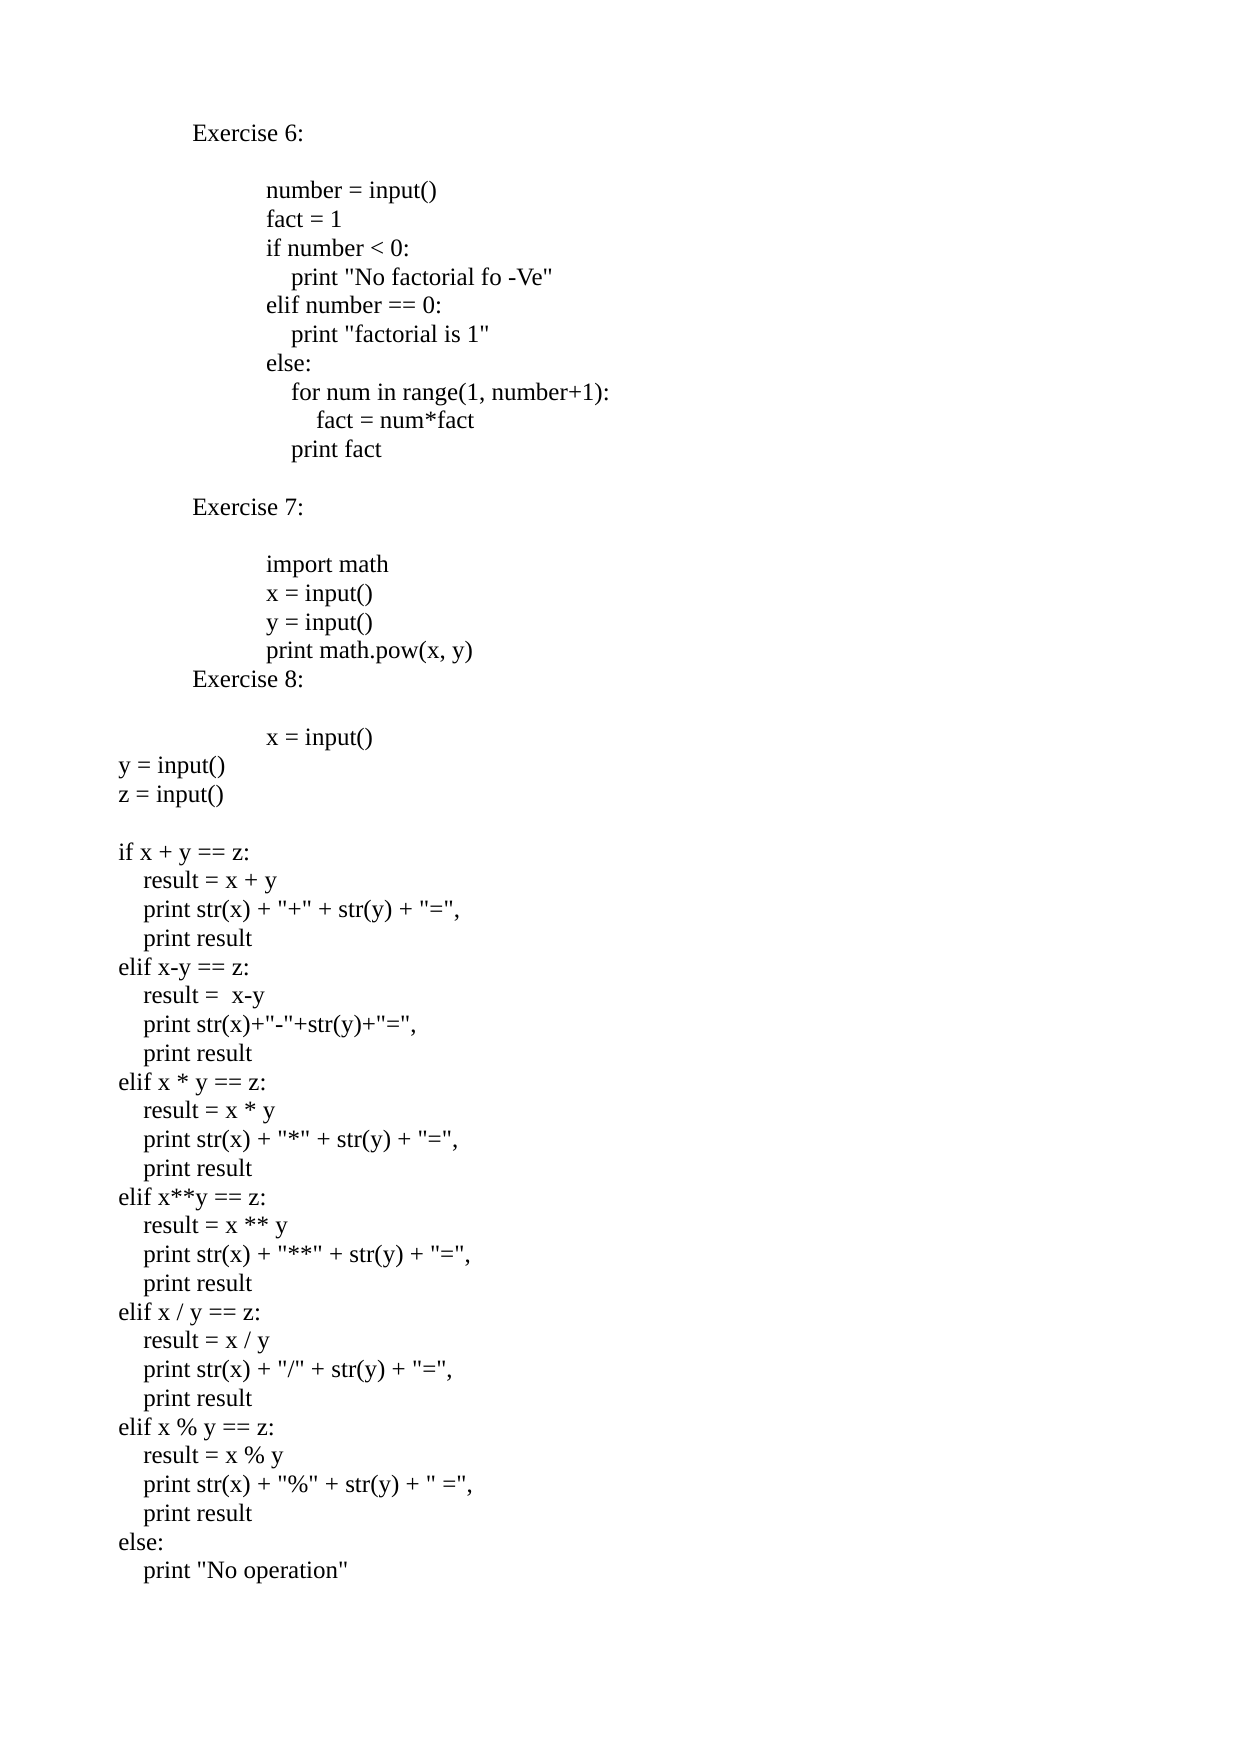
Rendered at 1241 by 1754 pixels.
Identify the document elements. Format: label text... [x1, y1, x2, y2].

text print result [118, 1268, 1122, 1297]
text print math.pow(x, y) [118, 636, 1122, 664]
text result = x % y [118, 1441, 1122, 1469]
text print str(x) + "%" + str(y) + " =", [118, 1469, 1122, 1498]
text if x + y == z: [118, 837, 1122, 866]
text print "No operation" [118, 1556, 1122, 1584]
text import math [118, 549, 1122, 578]
text x = input() [118, 578, 1122, 607]
text print str(x)+"-"+str(y)+"=", [118, 1009, 1122, 1038]
text print result [118, 1498, 1122, 1527]
text elif x % y == z: [118, 1412, 1122, 1441]
text y = input() [118, 751, 1122, 779]
text else: [118, 1527, 1122, 1556]
text print str(x) + "+" + str(y) + "=", [118, 894, 1122, 923]
text elif x-y == z: [118, 952, 1122, 981]
text Exercise 6: [118, 118, 1122, 147]
text result = x-y [118, 981, 1122, 1009]
text z = input() [118, 779, 1122, 808]
text else: [118, 348, 1122, 377]
text print str(x) + "*" + str(y) + "=", [118, 1124, 1122, 1153]
text fact = num*fact [118, 406, 1122, 434]
text y = input() [118, 607, 1122, 636]
text Exercise 7: [118, 492, 1122, 521]
text elif x * y == z: [118, 1067, 1122, 1096]
text Exercise 8: [118, 664, 1122, 693]
text print str(x) + "/" + str(y) + "=", [118, 1354, 1122, 1383]
text result = x / y [118, 1326, 1122, 1354]
text elif x / y == z: [118, 1297, 1122, 1326]
text number = input() [118, 176, 1122, 204]
text print "No factorial fo -Ve" [118, 262, 1122, 291]
text x = input() [118, 722, 1122, 751]
text print result [118, 1153, 1122, 1182]
text print fact [118, 434, 1122, 463]
text print str(x) + "**" + str(y) + "=", [118, 1239, 1122, 1268]
text if number < 0: [118, 233, 1122, 262]
text fact = 1 [118, 204, 1122, 233]
text print result [118, 1038, 1122, 1067]
text result = x * y [118, 1096, 1122, 1124]
text result = x ** y [118, 1211, 1122, 1239]
text print "factorial is 1" [118, 319, 1122, 348]
text print result [118, 923, 1122, 952]
text elif number == 0: [118, 291, 1122, 319]
text for num in range(1, number+1): [118, 377, 1122, 406]
text print result [118, 1383, 1122, 1412]
text elif x**y == z: [118, 1182, 1122, 1211]
text result = x + y [118, 866, 1122, 894]
